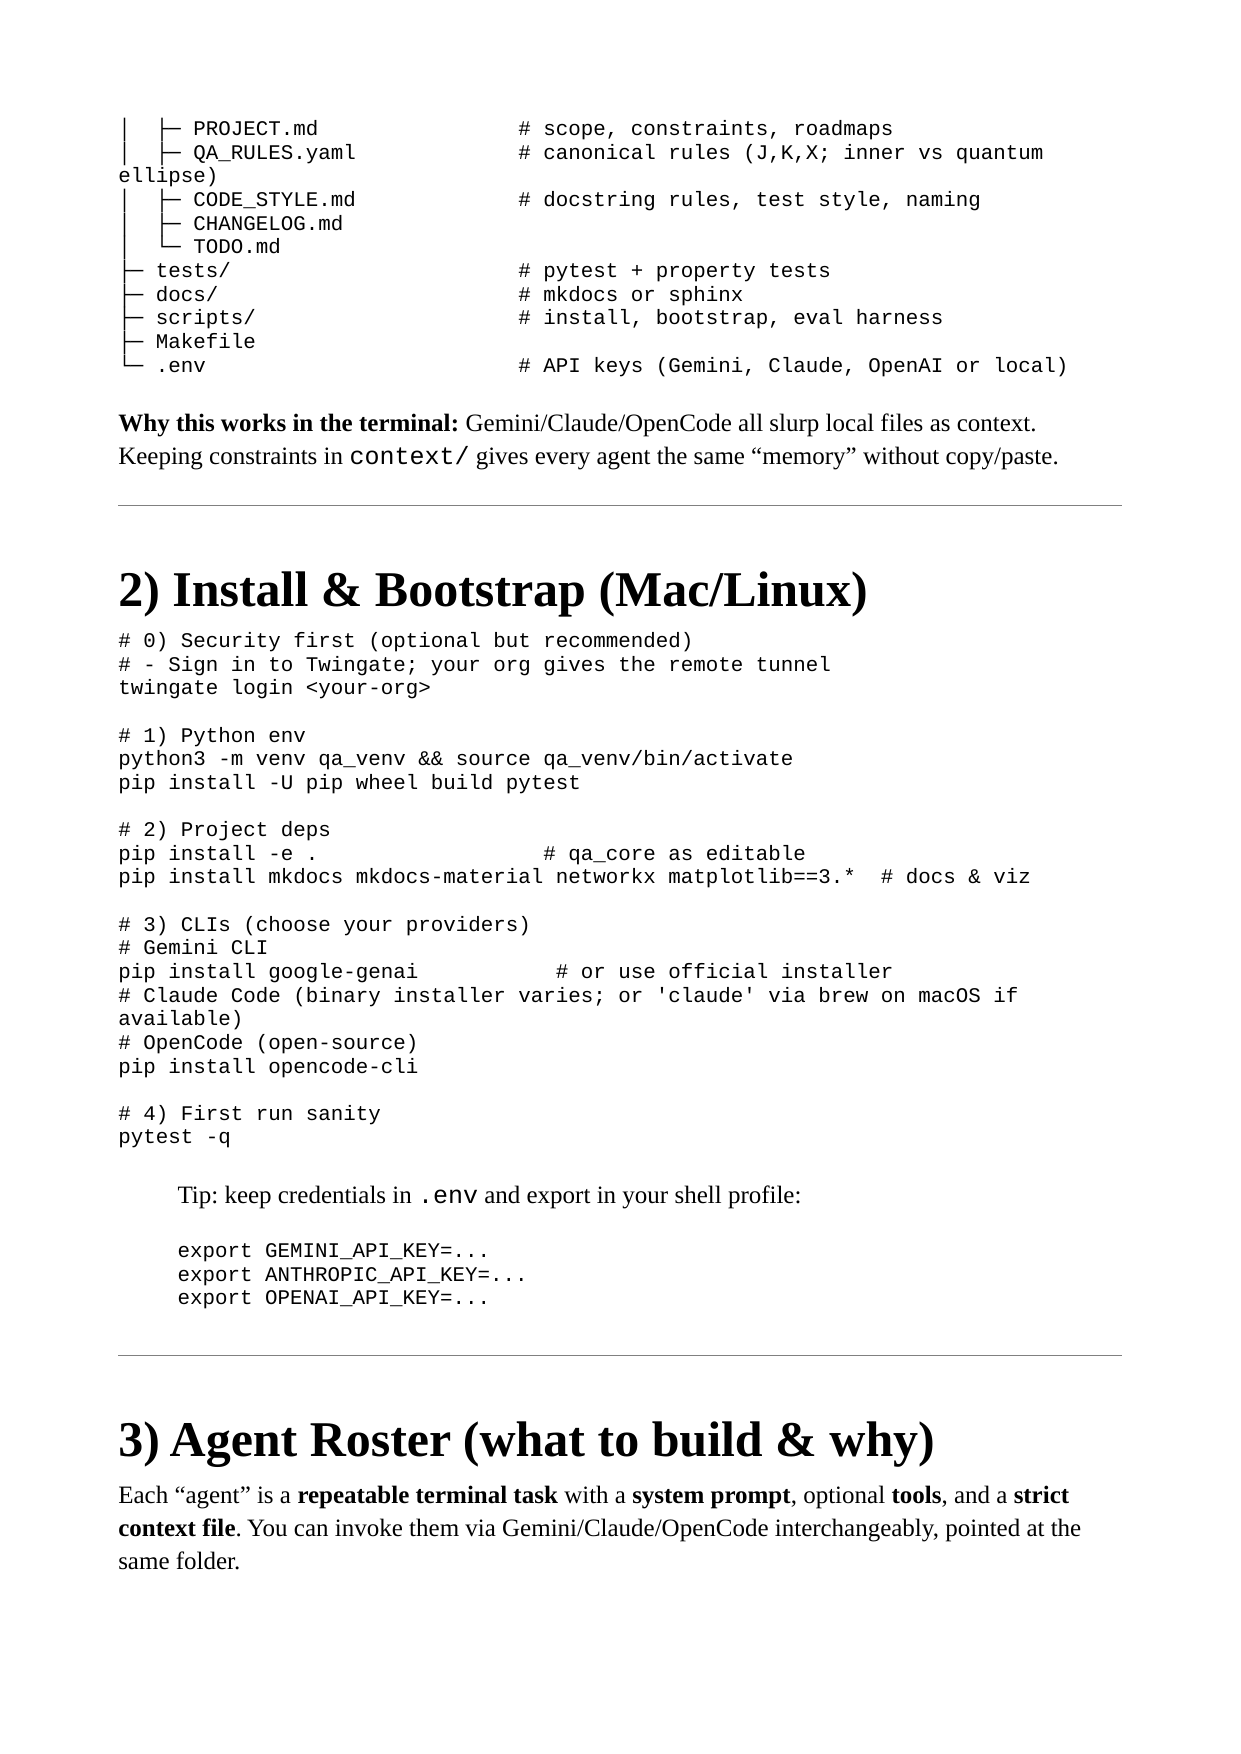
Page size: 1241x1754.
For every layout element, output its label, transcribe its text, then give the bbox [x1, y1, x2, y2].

subtitle 2) Install & Bootstrap (Mac/Linux) [118, 560, 1122, 617]
text pip install -U pip wheel build pytest [118, 772, 1122, 796]
text # 4) First run sanity [118, 1103, 1122, 1127]
text Each “agent” is a repeatable terminal task with a system prompt, optional tools, and a strict context file. You can invoke them via Gemini/Claude/OpenCode interchangeably, pointed at the same folder. [118, 1480, 1122, 1574]
text │ ├─ CHANGELOG.md [125, 213, 161, 236]
text pip install -e . # qa_core as editable [118, 843, 1122, 866]
text pytest -q [118, 1127, 1122, 1150]
text pip install opencode-cli [118, 1056, 1122, 1079]
text # OpenCode (open-source) [118, 1032, 1122, 1056]
text pip install mkdocs mkdocs-material networkx matplotlib==3.* # docs & viz [118, 866, 1122, 890]
text │ ├─ CODE_STYLE.md # docstring rules, test style, naming [118, 189, 1122, 213]
text │ ├─ QA_RULES.yaml # canonical rules (J,K,X; inner vs quantum ellipse) [118, 142, 1122, 189]
text # 2) Project deps [118, 819, 1122, 843]
text Why this works in the terminal: Gemini/Claude/OpenCode all slurp local files as context. Keeping constraints in context/ gives every agent the same “memory” without copy/paste. [118, 408, 1122, 472]
text export GEMINI_API_KEY=... [177, 1240, 1063, 1264]
text # Claude Code (binary installer varies; or 'claude' via brew on macOS if available) [118, 985, 1122, 1032]
text # Gemini CLI [118, 937, 1122, 961]
text ├─ scripts/ # install, bootstrap, eval harness [118, 307, 1122, 331]
text Tip: keep credentials in .env and export in your shell profile: [177, 1180, 1063, 1211]
text ├─ docs/ # mkdocs or sphinx [125, 284, 1122, 307]
text └─ .env # API keys (Gemini, Claude, OpenAI or local) [118, 354, 1122, 378]
subtitle 3) Agent Roster (what to build & why) [118, 1410, 1122, 1467]
text export ANTHROPIC_API_KEY=... [177, 1264, 1063, 1287]
text export OPENAI_API_KEY=... [177, 1287, 1063, 1311]
text # 0) Security first (optional but recommended) [118, 630, 1122, 654]
text python3 -m venv qa_venv && source qa_venv/bin/activate [118, 748, 1122, 772]
text twingate login <your-org> [118, 677, 1122, 701]
text # 3) CLIs (choose your providers) [118, 914, 1122, 937]
text ├─ tests/ # pytest + property tests [118, 260, 1122, 284]
text │ ├─ CHANGELOG.md [162, 213, 1122, 236]
text │ ├─ PROJECT.md # scope, constraints, roadmaps [118, 118, 1122, 142]
text │ └─ TODO.md [118, 236, 1122, 260]
text # 1) Python env [118, 724, 1122, 748]
text pip install google-genai # or use official installer [118, 961, 1122, 985]
text # - Sign in to Twingate; your org gives the remote tunnel [118, 654, 1122, 677]
text ├─ Makefile [125, 331, 1122, 354]
